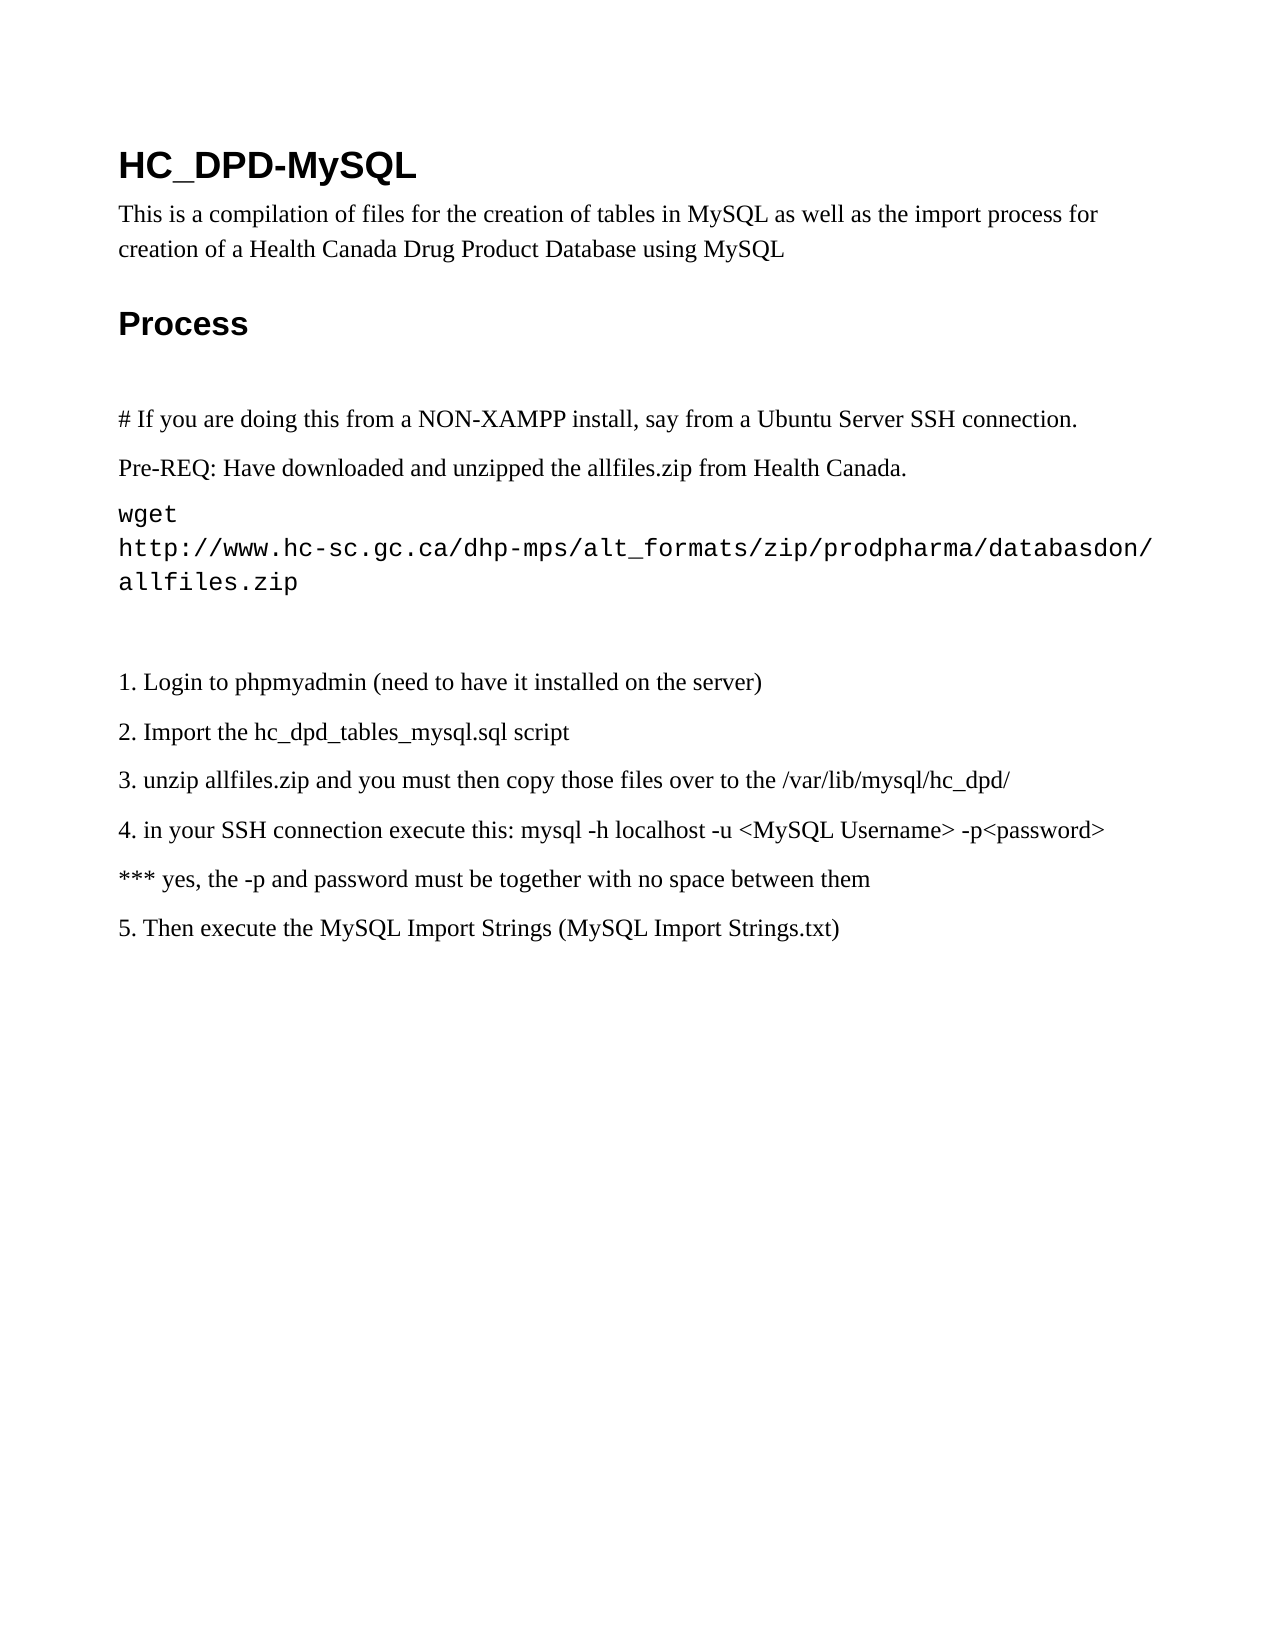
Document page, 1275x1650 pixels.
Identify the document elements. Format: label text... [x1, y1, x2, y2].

text 1. Login to phpmyadmin (need to have it installed on the server) [118, 667, 1157, 696]
text 5. Then execute the MySQL Import Strings (MySQL Import Strings.txt) [118, 913, 1157, 942]
text This is a compilation of files for the creation of tables in MySQL as well as the import process for creation of a Health Canada Drug Product Database using MySQL [118, 199, 1157, 262]
text wget http://www.hc-sc.gc.ca/dhp-mps/alt_formats/zip/prodpharma/databasdon/allfiles.zip [118, 502, 1157, 598]
text 3. unzip allfiles.zip and you must then copy those files over to the /var/lib/mysql/hc_dpd/ [118, 766, 1157, 794]
text 4. in your SSH connection execute this: mysql -h localhost -u <MySQL Username> -p<password> [118, 815, 1157, 843]
subtitle Process [118, 304, 1157, 342]
text *** yes, the -p and password must be together with no space between them [118, 864, 1157, 892]
text 2. Import the hc_dpd_tables_mysql.sql script [118, 717, 1157, 745]
text Pre-REQ: Have downloaded and unzipped the allfiles.zip from Health Canada. [118, 453, 1157, 482]
text # If you are doing this from a NON-XAMPP install, say from a Ubuntu Server SSH connection. [118, 404, 1157, 433]
subtitle HC_DPD-MySQL [118, 143, 1157, 187]
